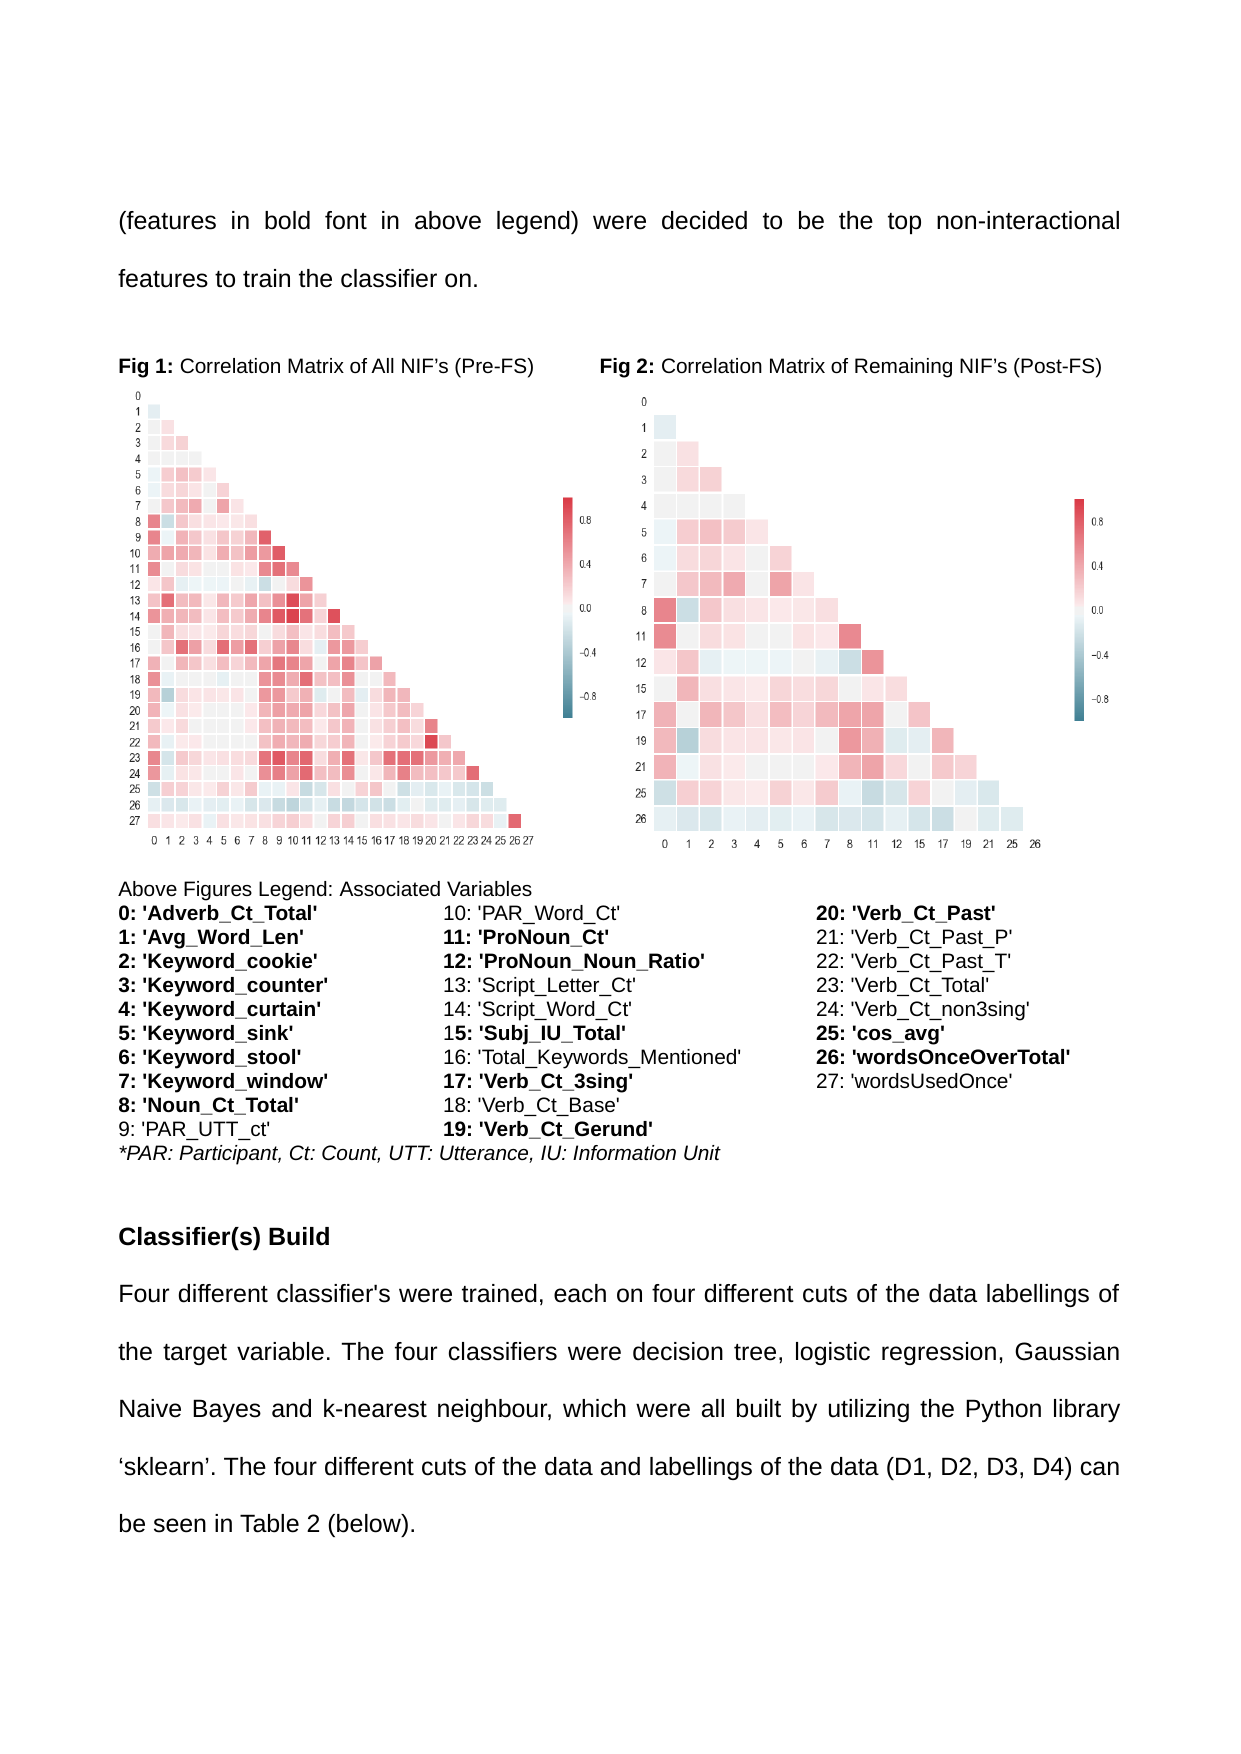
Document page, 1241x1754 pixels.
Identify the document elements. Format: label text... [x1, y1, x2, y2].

text Fig 1: Correlation Matrix of All NIF’s (Pre-FS) Fig 2: Correlation Matrix of Remaining NIF’s (Post-FS) [118, 350, 1122, 379]
table_cell 4: 'Keyword_curtain' [118, 997, 443, 1021]
table_cell 2: 'Keyword_cookie' [118, 949, 443, 973]
table_cell [816, 1117, 1139, 1141]
table_header 10: 'PAR_Word_Ct' [443, 901, 816, 925]
table_cell 26: 'wordsOnceOverTotal' [816, 1045, 1139, 1069]
table_cell 21: 'Verb_Ct_Past_P' [816, 925, 1139, 949]
table_cell 13: 'Script_Letter_Ct' [443, 973, 816, 997]
table_cell 17: 'Verb_Ct_3sing' [443, 1069, 816, 1093]
table_cell 3: 'Keyword_counter' [118, 973, 443, 997]
table_header 20: 'Verb_Ct_Past' [816, 901, 1139, 925]
table_header 0: 'Adverb_Ct_Total' [118, 901, 443, 925]
text *PAR: Participant, Ct: Count, UTT: Utterance, IU: Information Unit [118, 1141, 1122, 1164]
table_cell 6: 'Keyword_stool' [118, 1045, 443, 1069]
table_cell 19: 'Verb_Ct_Gerund' [443, 1117, 816, 1141]
table_cell 24: 'Verb_Ct_non3sing' [816, 997, 1139, 1021]
table_cell 23: 'Verb_Ct_Total' [816, 973, 1139, 997]
table_cell 12: 'ProNoun_Noun_Ratio' [443, 949, 816, 973]
table_cell 22: 'Verb_Ct_Past_T' [816, 949, 1139, 973]
table_cell 14: 'Script_Word_Ct' [443, 997, 816, 1021]
text (features in bold font in above legend) were decided to be the top non-interactional features to train the classifier on. [118, 206, 1122, 292]
text Above Figures Legend: Associated Variables [118, 877, 1122, 901]
table_cell 9: 'PAR_UTT_ct' [118, 1117, 443, 1141]
table_cell 7: 'Keyword_window' [118, 1069, 443, 1093]
table_cell 16: 'Total_Keywords_Mentioned' [443, 1045, 816, 1069]
picture [627, 391, 1116, 856]
table_cell 27: 'wordsUsedOnce' [816, 1069, 1139, 1093]
table_cell 25: 'cos_avg' [816, 1021, 1139, 1045]
text Classifier(s) Build [118, 1222, 1122, 1251]
picture [127, 383, 603, 850]
table_cell 18: 'Verb_Ct_Base' [443, 1093, 816, 1117]
text Four different classifier's were trained, each on four different cuts of the data labellings of the target variable. The four classifiers were decision tree, logistic regression, Gaussian Naive Bayes and k-nearest neighbour, which were all built by utilizing the Python library ‘sklearn’. The four different cuts of the data and labellings of the data (D1, D2, D3, D4) can be seen in Table 2 (below). [118, 1279, 1122, 1538]
table_cell 8: 'Noun_Ct_Total' [118, 1093, 443, 1117]
table_cell 11: 'ProNoun_Ct' [443, 925, 816, 949]
table_cell 15: 'Subj_IU_Total' [443, 1021, 816, 1045]
table_cell 1: 'Avg_Word_Len' [118, 925, 443, 949]
table_cell [816, 1093, 1139, 1117]
table_cell 5: 'Keyword_sink' [118, 1021, 443, 1045]
